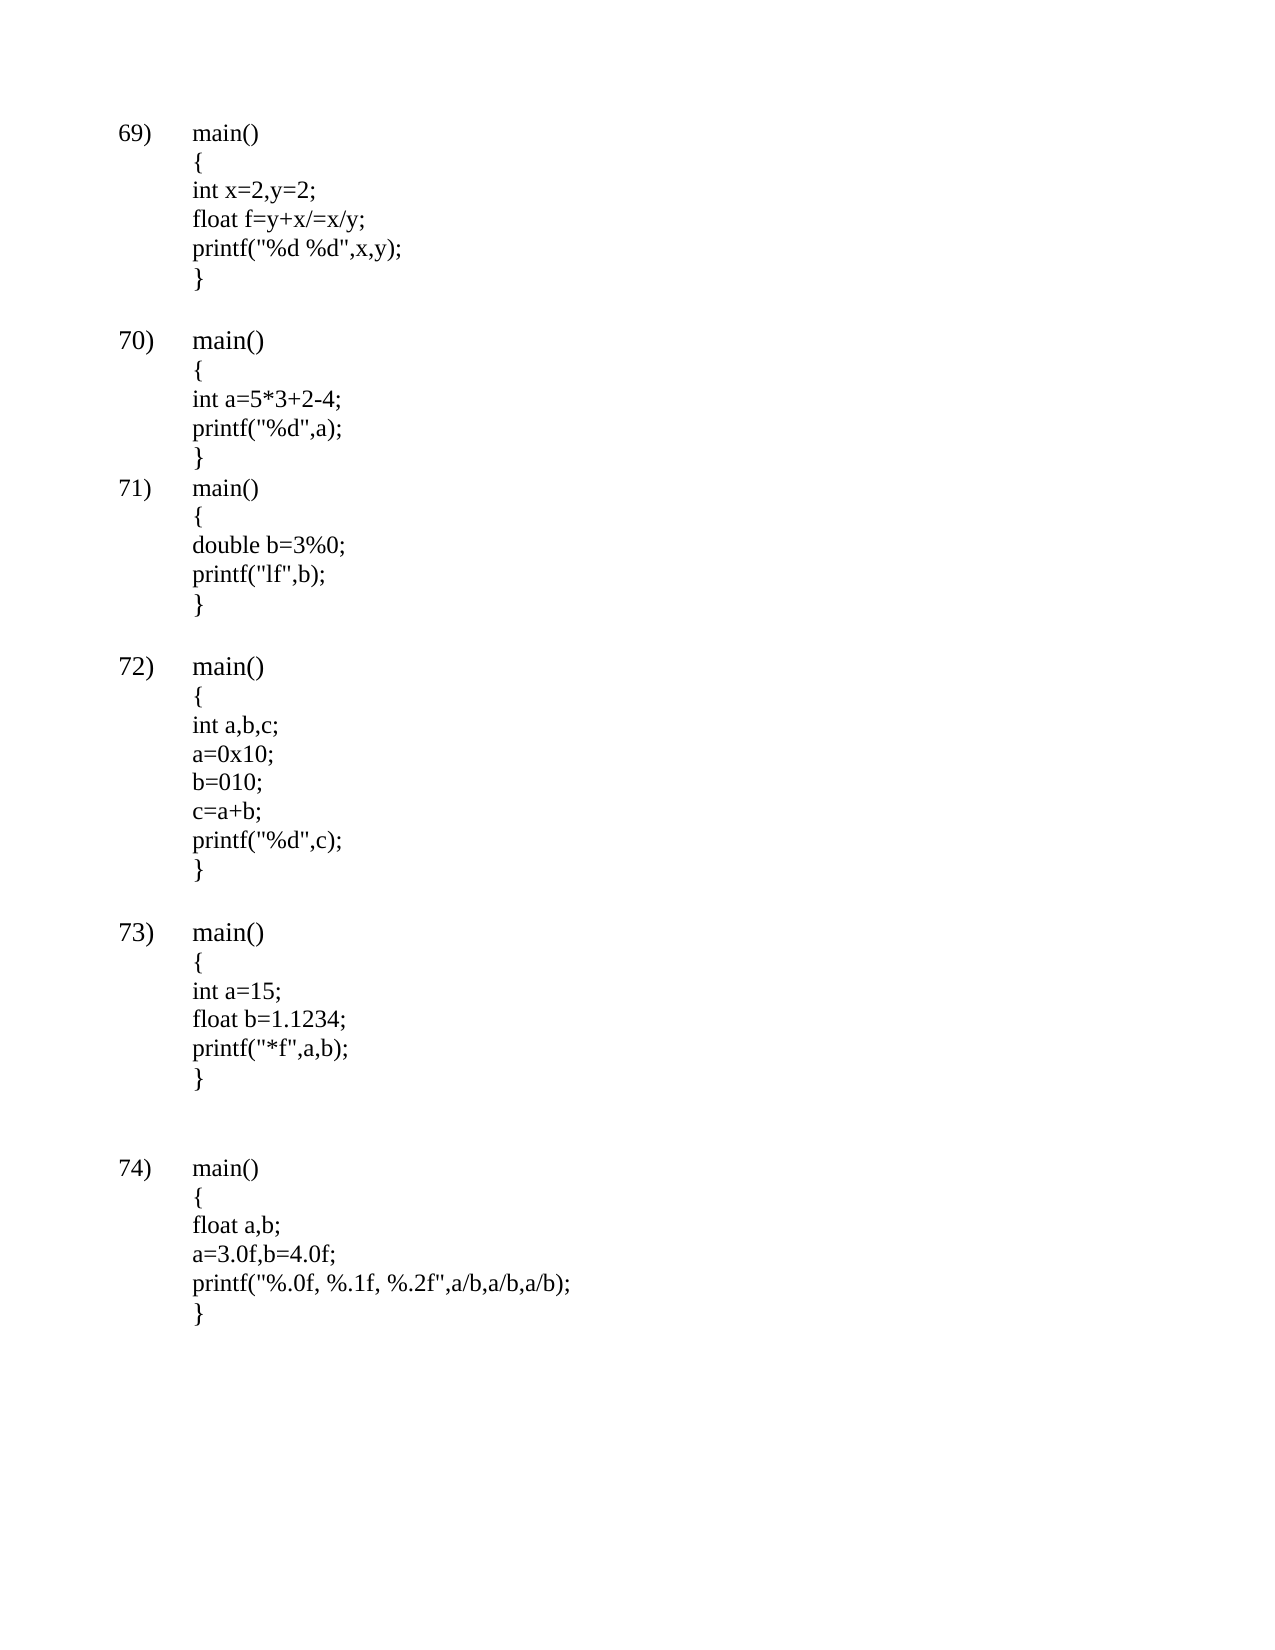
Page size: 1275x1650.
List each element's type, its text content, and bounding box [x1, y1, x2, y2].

text int a,b,c; [118, 710, 1157, 739]
text { [118, 947, 1157, 976]
text 71) main() [118, 473, 1157, 501]
text printf("%d",a); [118, 413, 1157, 442]
text } [118, 1297, 1157, 1328]
text 74) main() [118, 1153, 1157, 1182]
text printf("lf",b); [118, 559, 1157, 588]
text int x=2,y=2; [118, 176, 1157, 204]
text printf("%.0f, %.1f, %.2f",a/b,a/b,a/b); [118, 1268, 1157, 1297]
text } [118, 588, 1157, 619]
text double b=3%0; [118, 530, 1157, 559]
text 69) main() [118, 118, 1157, 147]
text int a=5*3+2-4; [118, 384, 1157, 413]
text printf("*f",a,b); [118, 1033, 1157, 1062]
text } [118, 854, 1157, 885]
text 70) main() [118, 324, 1157, 355]
text } [118, 262, 1157, 293]
text int a=15; [118, 976, 1157, 1004]
text 72) main() [118, 650, 1157, 681]
text a=0x10; [118, 739, 1157, 767]
text float a,b; [118, 1211, 1157, 1239]
text } [118, 442, 1157, 473]
text float b=1.1234; [118, 1004, 1157, 1033]
text { [118, 1182, 1157, 1211]
text { [118, 501, 1157, 530]
text { [118, 147, 1157, 176]
text { [118, 355, 1157, 384]
text } [118, 1062, 1157, 1093]
text { [118, 681, 1157, 710]
text printf("%d",c); [118, 825, 1157, 854]
text printf("%d %d",x,y); [118, 233, 1157, 262]
text c=a+b; [118, 796, 1157, 825]
text b=010; [118, 767, 1157, 796]
text a=3.0f,b=4.0f; [118, 1239, 1157, 1268]
text 73) main() [118, 916, 1157, 947]
text float f=y+x/=x/y; [118, 204, 1157, 233]
